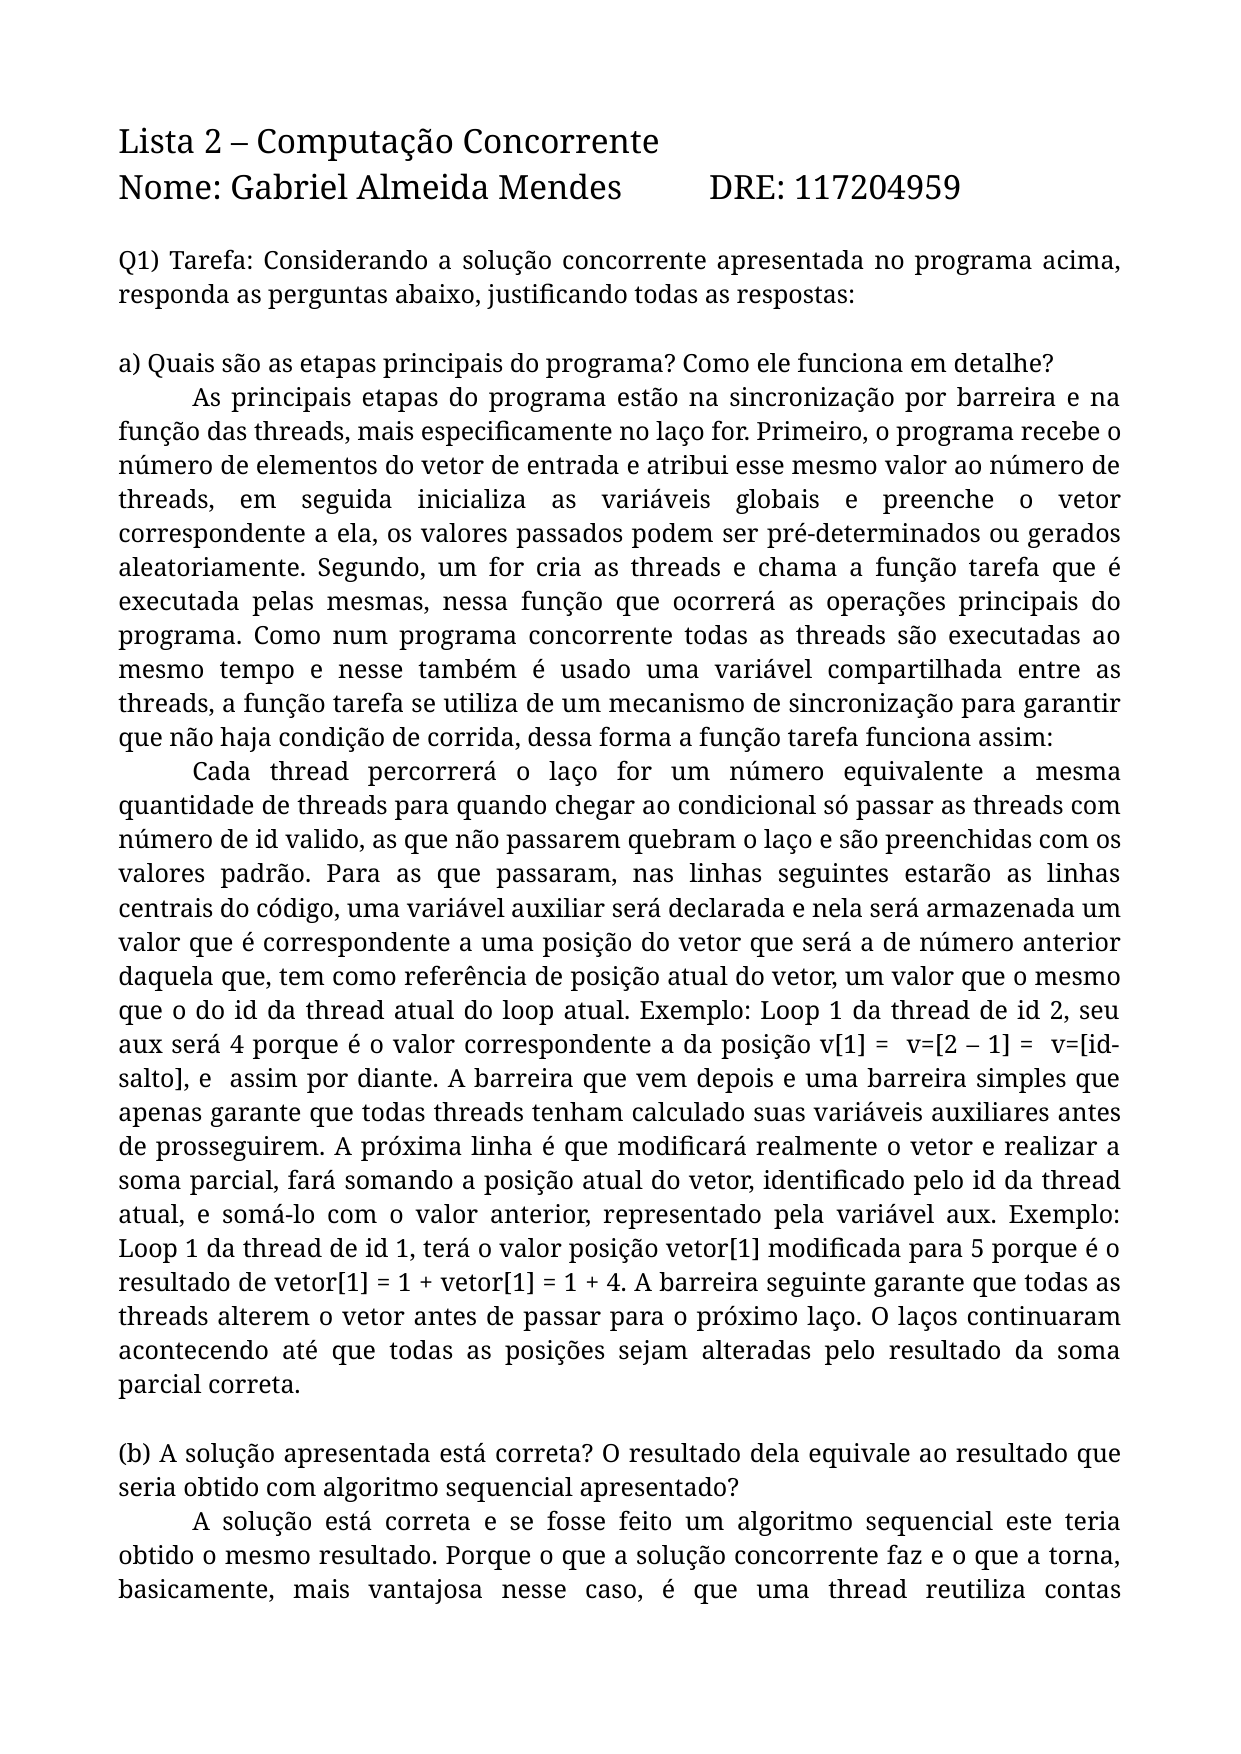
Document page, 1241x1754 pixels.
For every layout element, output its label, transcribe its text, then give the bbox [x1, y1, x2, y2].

text Q1) Tarefa: Considerando a solução concorrente apresentada no programa acima, responda as perguntas abaixo, justificando todas as respostas: [118, 243, 1122, 311]
text a) Quais são as etapas principais do programa? Como ele funciona em detalhe? [118, 345, 1122, 379]
text (b) A solução apresentada está correta? O resultado dela equivale ao resultado que seria obtido com algoritmo sequencial apresentado? [118, 1435, 1122, 1503]
text Nome: Gabriel Almeida Mendes DRE: 117204959 [118, 163, 1122, 209]
text Cada thread percorrerá o laço for um número equivalente a mesma quantidade de threads para quando chegar ao condicional só passar as threads com número de id valido, as que não passarem quebram o laço e são preenchidas com os valores padrão. Para as que passaram, nas linhas seguintes estarão as linhas centrais do código, uma variável auxiliar será declarada e nela será armazenada um valor que é correspondente a uma posição do vetor que será a de número anterior daquela que, tem como referência de posição atual do vetor, um valor que o mesmo que o do id da thread atual do loop atual. Exemplo: Loop 1 da thread de id 2, seu aux será 4 porque é o valor correspondente a da posição v[1] = v=[2 – 1] = v=[id-salto], e assim por diante. A barreira que vem depois e uma barreira simples que apenas garante que todas threads tenham calculado suas variáveis auxiliares antes de prosseguirem. A próxima linha é que modificará realmente o vetor e realizar a soma parcial, fará somando a posição atual do vetor, identificado pelo id da thread atual, e somá-lo com o valor anterior, representado pela variável aux. Exemplo: Loop 1 da thread de id 1, terá o valor posição vetor[1] modificada para 5 porque é o resultado de vetor[1] = 1 + vetor[1] = 1 + 4. A barreira seguinte garante que todas as threads alterem o vetor antes de passar para o próximo laço. O laços continuaram acontecendo até que todas as posições sejam alteradas pelo resultado da soma parcial correta. [118, 754, 1122, 1401]
text A solução está correta e se fosse feito um algoritmo sequencial este teria obtido o mesmo resultado. Porque o que a solução concorrente faz e o que a torna, basicamente, mais vantajosa nesse caso, é que uma thread reutiliza contas [118, 1503, 1122, 1606]
text As principais etapas do programa estão na sincronização por barreira e na função das threads, mais especificamente no laço for. Primeiro, o programa recebe o número de elementos do vetor de entrada e atribui esse mesmo valor ao número de threads, em seguida inicializa as variáveis globais e preenche o vetor correspondente a ela, os valores passados podem ser pré-determinados ou gerados aleatoriamente. Segundo, um for cria as threads e chama a função tarefa que é executada pelas mesmas, nessa função que ocorrerá as operações principais do programa. Como num programa concorrente todas as threads são executadas ao mesmo tempo e nesse também é usado uma variável compartilhada entre as threads, a função tarefa se utiliza de um mecanismo de sincronização para garantir que não haja condição de corrida, dessa forma a função tarefa funciona assim: [118, 379, 1122, 754]
text Lista 2 – Computação Concorrente [118, 118, 1122, 163]
